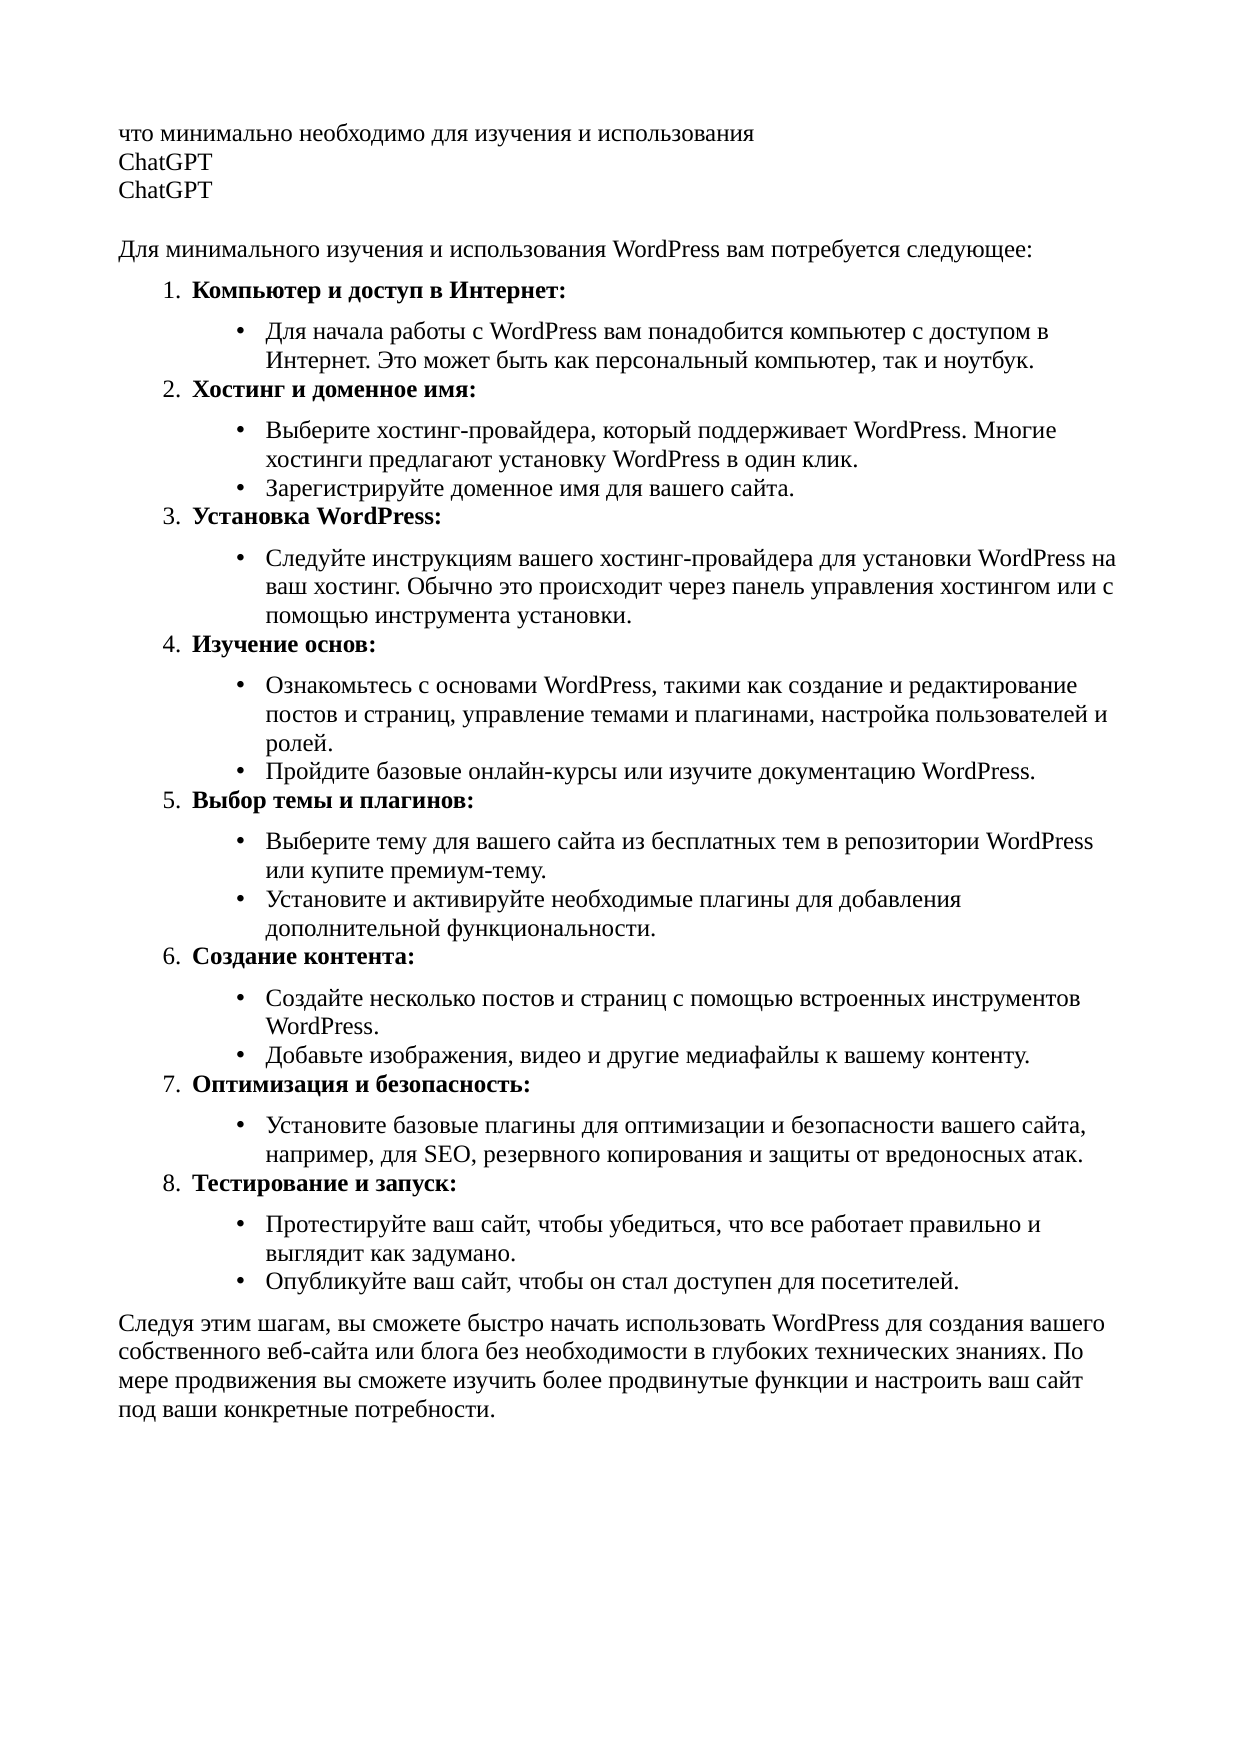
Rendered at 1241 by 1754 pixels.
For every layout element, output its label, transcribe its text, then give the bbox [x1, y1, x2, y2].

list Ознакомьтесь с основами WordPress, такими как создание и редактирование постов и страниц, управление темами и плагинами, настройка пользователей и ролей. [236, 670, 1122, 756]
list Установите базовые плагины для оптимизации и безопасности вашего сайта, например, для SEO, резервного копирования и защиты от вредоносных атак. [236, 1110, 1122, 1168]
list Протестируйте ваш сайт, чтобы убедиться, что все работает правильно и выглядит как задумано. [236, 1209, 1122, 1266]
text что минимально необходимо для изучения и использования [118, 118, 1122, 147]
list Установка WordPress: [162, 501, 1122, 530]
list Установите и активируйте необходимые плагины для добавления дополнительной функциональности. [236, 884, 1122, 941]
list Пройдите базовые онлайн-курсы или изучите документацию WordPress. [236, 756, 1122, 785]
list Оптимизация и безопасность: [162, 1069, 1122, 1098]
list Следуйте инструкциям вашего хостинг-провайдера для установки WordPress на ваш хостинг. Обычно это происходит через панель управления хостингом или с помощью инструмента установки. [236, 543, 1122, 629]
text Следуя этим шагам, вы сможете быстро начать использовать WordPress для создания вашего собственного веб-сайта или блога без необходимости в глубоких технических знаниях. По мере продвижения вы сможете изучить более продвинутые функции и настроить ваш сайт под ваши конкретные потребности. [118, 1308, 1122, 1423]
list Тестирование и запуск: [162, 1168, 1122, 1196]
text ChatGPT [118, 147, 1122, 176]
list Выбор темы и плагинов: [162, 785, 1122, 814]
list Хостинг и доменное имя: [162, 374, 1122, 403]
list Изучение основ: [162, 629, 1122, 658]
list Выберите тему для вашего сайта из бесплатных тем в репозитории WordPress или купите премиум-тему. [236, 826, 1122, 884]
list Для начала работы с WordPress вам понадобится компьютер с доступом в Интернет. Это может быть как персональный компьютер, так и ноутбук. [236, 316, 1122, 374]
list Создание контента: [162, 941, 1122, 970]
list Зарегистрируйте доменное имя для вашего сайта. [236, 473, 1122, 501]
list Выберите хостинг-провайдера, который поддерживает WordPress. Многие хостинги предлагают установку WordPress в один клик. [236, 415, 1122, 473]
list Добавьте изображения, видео и другие медиафайлы к вашему контенту. [236, 1040, 1122, 1069]
text Для минимального изучения и использования WordPress вам потребуется следующее: [118, 234, 1122, 263]
list Компьютер и доступ в Интернет: [162, 275, 1122, 304]
list Опубликуйте ваш сайт, чтобы он стал доступен для посетителей. [236, 1266, 1122, 1295]
list Создайте несколько постов и страниц с помощью встроенных инструментов WordPress. [236, 983, 1122, 1040]
text ChatGPT [118, 176, 1122, 204]
